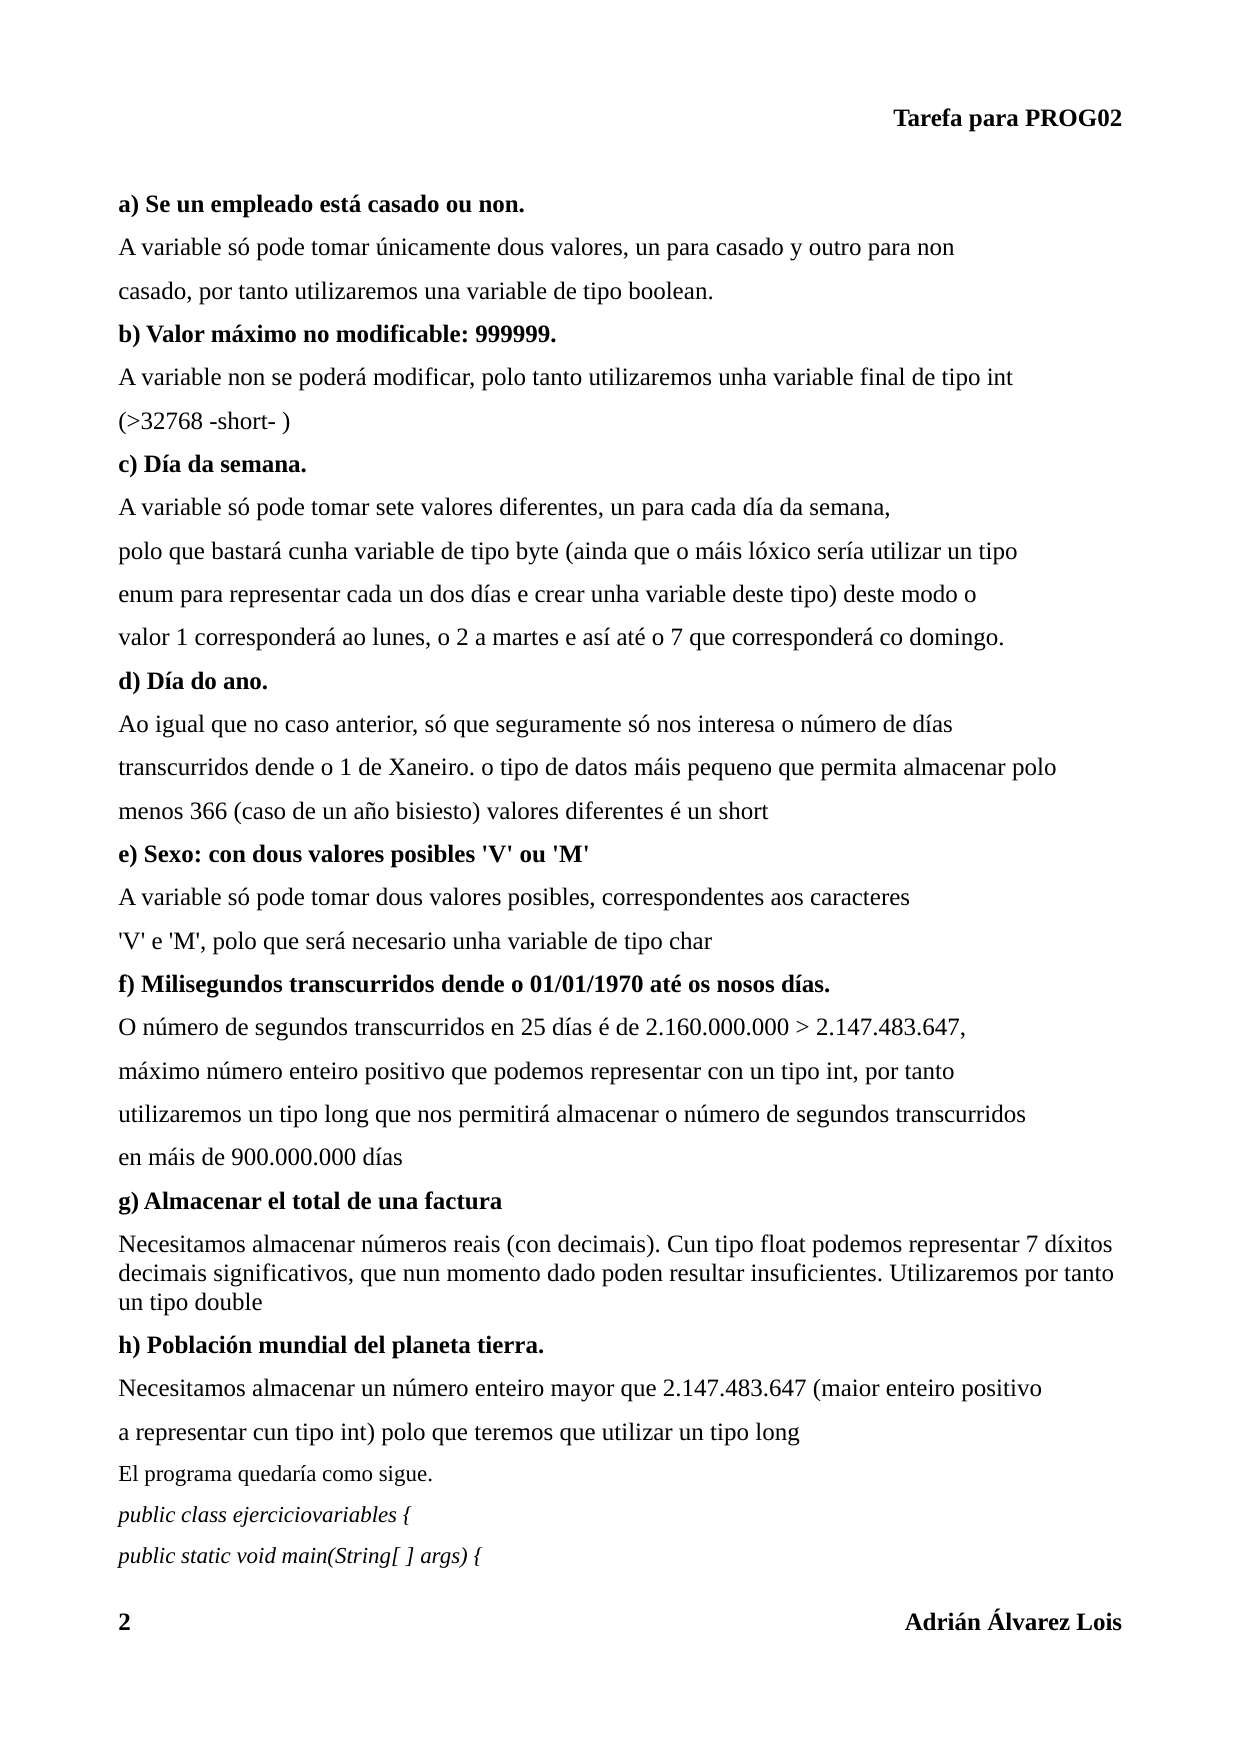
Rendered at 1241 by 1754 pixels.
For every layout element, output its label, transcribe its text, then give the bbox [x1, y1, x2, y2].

text A variable non se poderá modificar, polo tanto utilizaremos unha variable final de tipo int [118, 362, 1122, 391]
text a representar cun tipo int) polo que teremos que utilizar un tipo long [118, 1417, 1122, 1445]
text enum para representar cada un dos días e crear unha variable deste tipo) deste modo o [118, 579, 1122, 608]
text public static void main(String[ ] args) { [118, 1542, 1122, 1568]
text a) Se un empleado está casado ou non. [118, 189, 1122, 218]
text A variable só pode tomar sete valores diferentes, un para cada día da semana, [118, 492, 1122, 521]
text e) Sexo: con dous valores posibles 'V' ou 'M' [118, 839, 1122, 868]
text Ao igual que no caso anterior, só que seguramente só nos interesa o número de días [118, 709, 1122, 738]
text menos 366 (caso de un año bisiesto) valores diferentes é un short [118, 796, 1122, 824]
text f) Milisegundos transcurridos dende o 01/01/1970 até os nosos días. [118, 969, 1122, 998]
text Necesitamos almacenar un número enteiro mayor que 2.147.483.647 (maior enteiro positivo [118, 1373, 1122, 1402]
text h) Población mundial del planeta tierra. [118, 1330, 1122, 1359]
text public class ejerciciovariables { [118, 1501, 1122, 1527]
text A variable só pode tomar dous valores posibles, correspondentes aos caracteres [118, 882, 1122, 911]
text transcurridos dende o 1 de Xaneiro. o tipo de datos máis pequeno que permita almacenar polo [118, 752, 1122, 781]
text Necesitamos almacenar números reais (con decimais). Cun tipo float podemos representar 7 díxitos decimais significativos, que nun momento dado poden resultar insuficientes. Utilizaremos por tanto un tipo double [118, 1229, 1122, 1315]
text A variable só pode tomar únicamente dous valores, un para casado y outro para non [118, 232, 1122, 261]
text valor 1 corresponderá ao lunes, o 2 a martes e así até o 7 que corresponderá co domingo. [118, 622, 1122, 651]
text d) Día do ano. [118, 666, 1122, 694]
text g) Almacenar el total de una factura [118, 1186, 1122, 1214]
text polo que bastará cunha variable de tipo byte (ainda que o máis lóxico sería utilizar un tipo [118, 536, 1122, 564]
text O número de segundos transcurridos en 25 días é de 2.160.000.000 > 2.147.483.647, [118, 1012, 1122, 1041]
text máximo número enteiro positivo que podemos representar con un tipo int, por tanto [118, 1056, 1122, 1084]
text El programa quedaría como sigue. [118, 1460, 1122, 1486]
text (>32768 -short- ) [118, 406, 1122, 434]
text b) Valor máximo no modificable: 999999. [118, 319, 1122, 348]
text utilizaremos un tipo long que nos permitirá almacenar o número de segundos transcurridos [118, 1099, 1122, 1128]
text 'V' e 'M', polo que será necesario unha variable de tipo char [118, 926, 1122, 954]
text en máis de 900.000.000 días [118, 1142, 1122, 1171]
text c) Día da semana. [118, 449, 1122, 478]
text casado, por tanto utilizaremos una variable de tipo boolean. [118, 276, 1122, 304]
